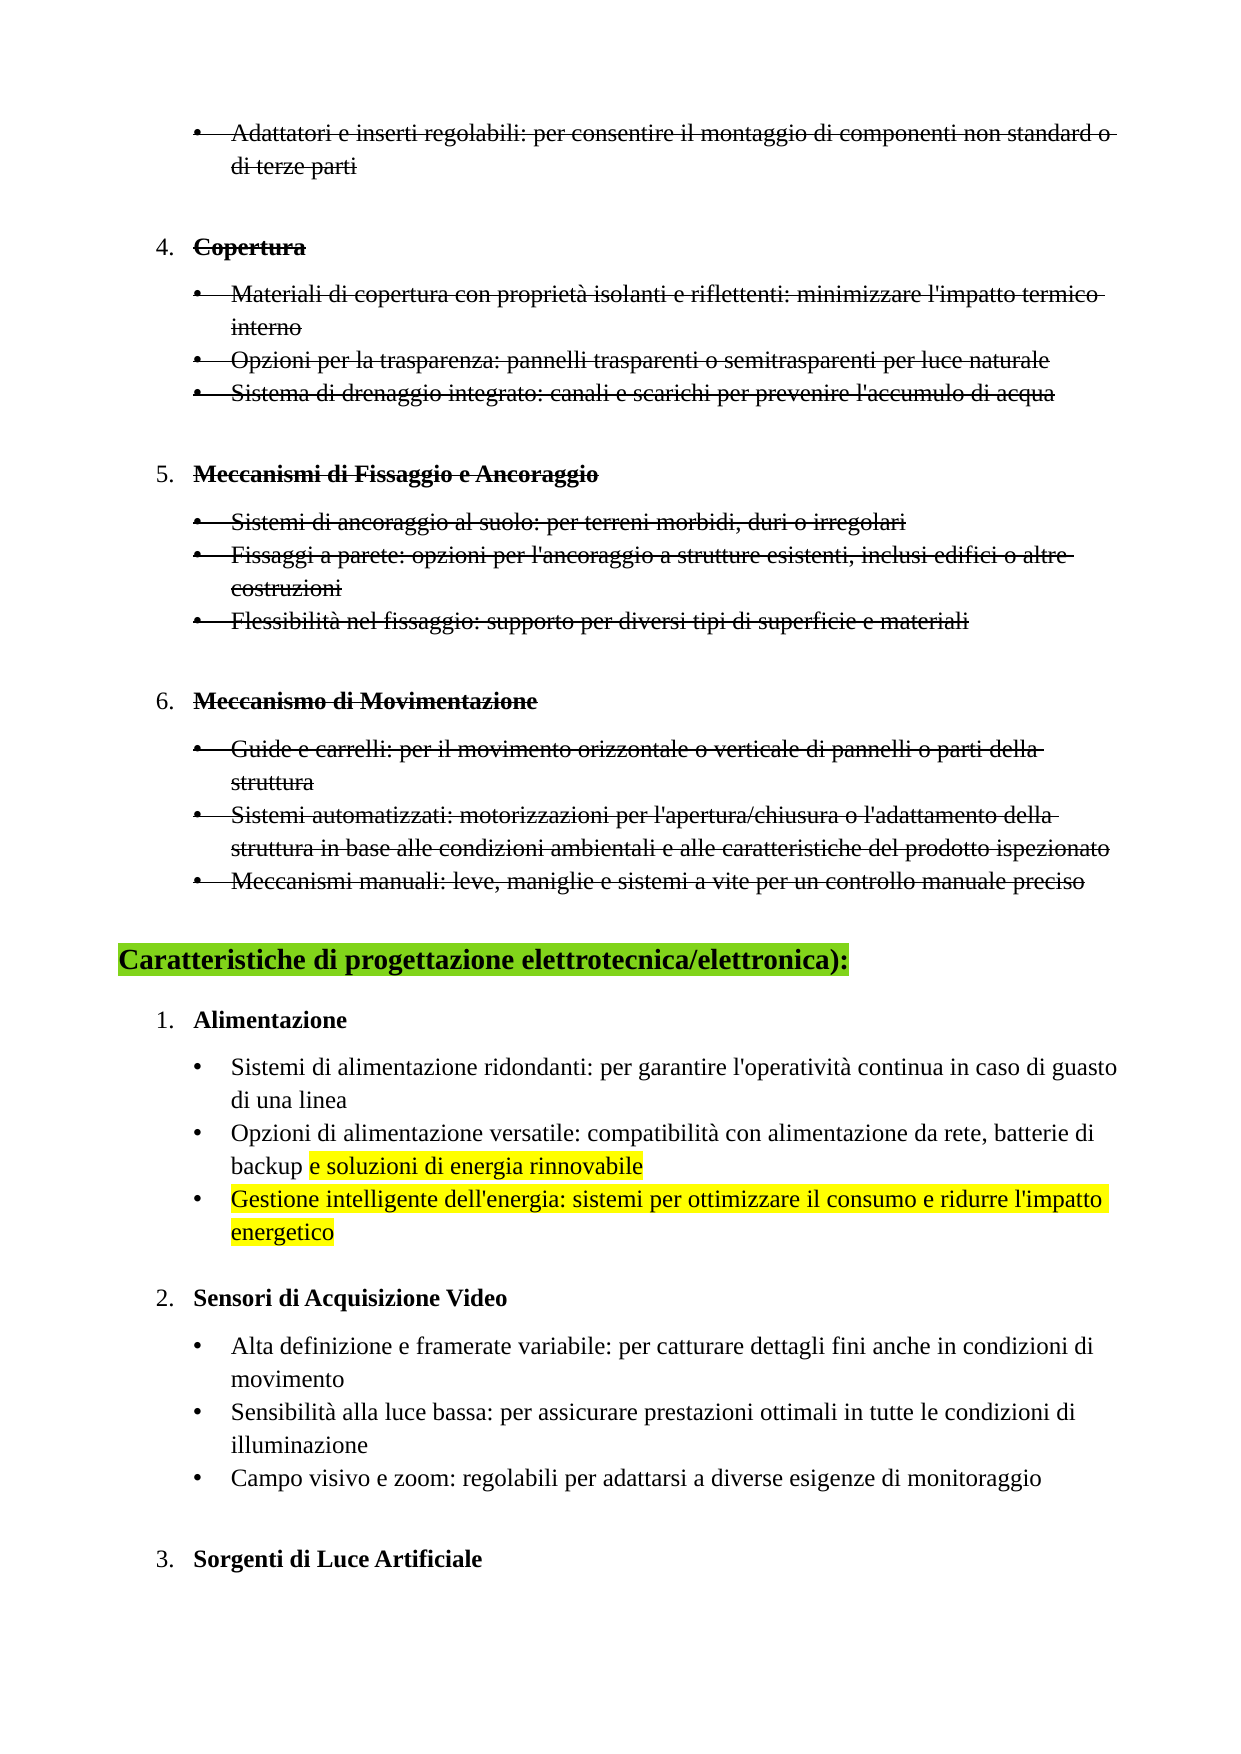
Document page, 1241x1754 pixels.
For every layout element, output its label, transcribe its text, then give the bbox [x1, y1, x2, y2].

list Guide e carrelli: per il movimento orizzontale o verticale di pannelli o parti della struttura [193, 734, 1122, 796]
list Copertura [156, 232, 1122, 261]
list Sistemi automatizzati: motorizzazioni per l'apertura/chiusura o l'adattamento della struttura in base alle condizioni ambientali e alle caratteristiche del prodotto ispezionato [193, 800, 1122, 862]
list Opzioni di alimentazione versatile: compatibilità con alimentazione da rete, batterie di backup e soluzioni di energia rinnovabile [193, 1118, 1122, 1180]
list Gestione intelligente dell'energia: sistemi per ottimizzare il consumo e ridurre l'impatto energetico [193, 1184, 1122, 1246]
list Sistemi di alimentazione ridondanti: per garantire l'operatività continua in caso di guasto di una linea [193, 1052, 1122, 1114]
list Materiali di copertura con proprietà isolanti e riflettenti: minimizzare l'impatto termico interno [193, 279, 1122, 341]
list Meccanismi manuali: leve, maniglie e sistemi a vite per un controllo manuale preciso [193, 866, 1122, 895]
list Sensibilità alla luce bassa: per assicurare prestazioni ottimali in tutte le condizioni di illuminazione [193, 1397, 1122, 1459]
list Sensori di Acquisizione Video [156, 1283, 1122, 1312]
list Flessibilità nel fissaggio: supporto per diversi tipi di superficie e materiali [193, 606, 1122, 634]
list Adattatori e inserti regolabili: per consentire il montaggio di componenti non standard o di terze parti [193, 118, 1122, 180]
list Sistemi di ancoraggio al suolo: per terreni morbidi, duri o irregolari [193, 507, 1122, 535]
list Opzioni per la trasparenza: pannelli trasparenti o semitrasparenti per luce naturale [193, 345, 1122, 374]
text Caratteristiche di progettazione elettrotecnica/elettronica): [118, 942, 1122, 976]
list Fissaggi a parete: opzioni per l'ancoraggio a strutture esistenti, inclusi edifici o altre costruzioni [193, 540, 1122, 601]
list Alimentazione [156, 1005, 1122, 1033]
list Sorgenti di Luce Artificiale [156, 1544, 1122, 1572]
list Alta definizione e framerate variabile: per catturare dettagli fini anche in condizioni di movimento [193, 1331, 1122, 1393]
list Meccanismi di Fissaggio e Ancoraggio [156, 459, 1122, 488]
list Meccanismo di Movimentazione [156, 686, 1122, 715]
list Campo visivo e zoom: regolabili per adattarsi a diverse esigenze di monitoraggio [193, 1463, 1122, 1492]
list Sistema di drenaggio integrato: canali e scarichi per prevenire l'accumulo di acqua [193, 378, 1122, 407]
